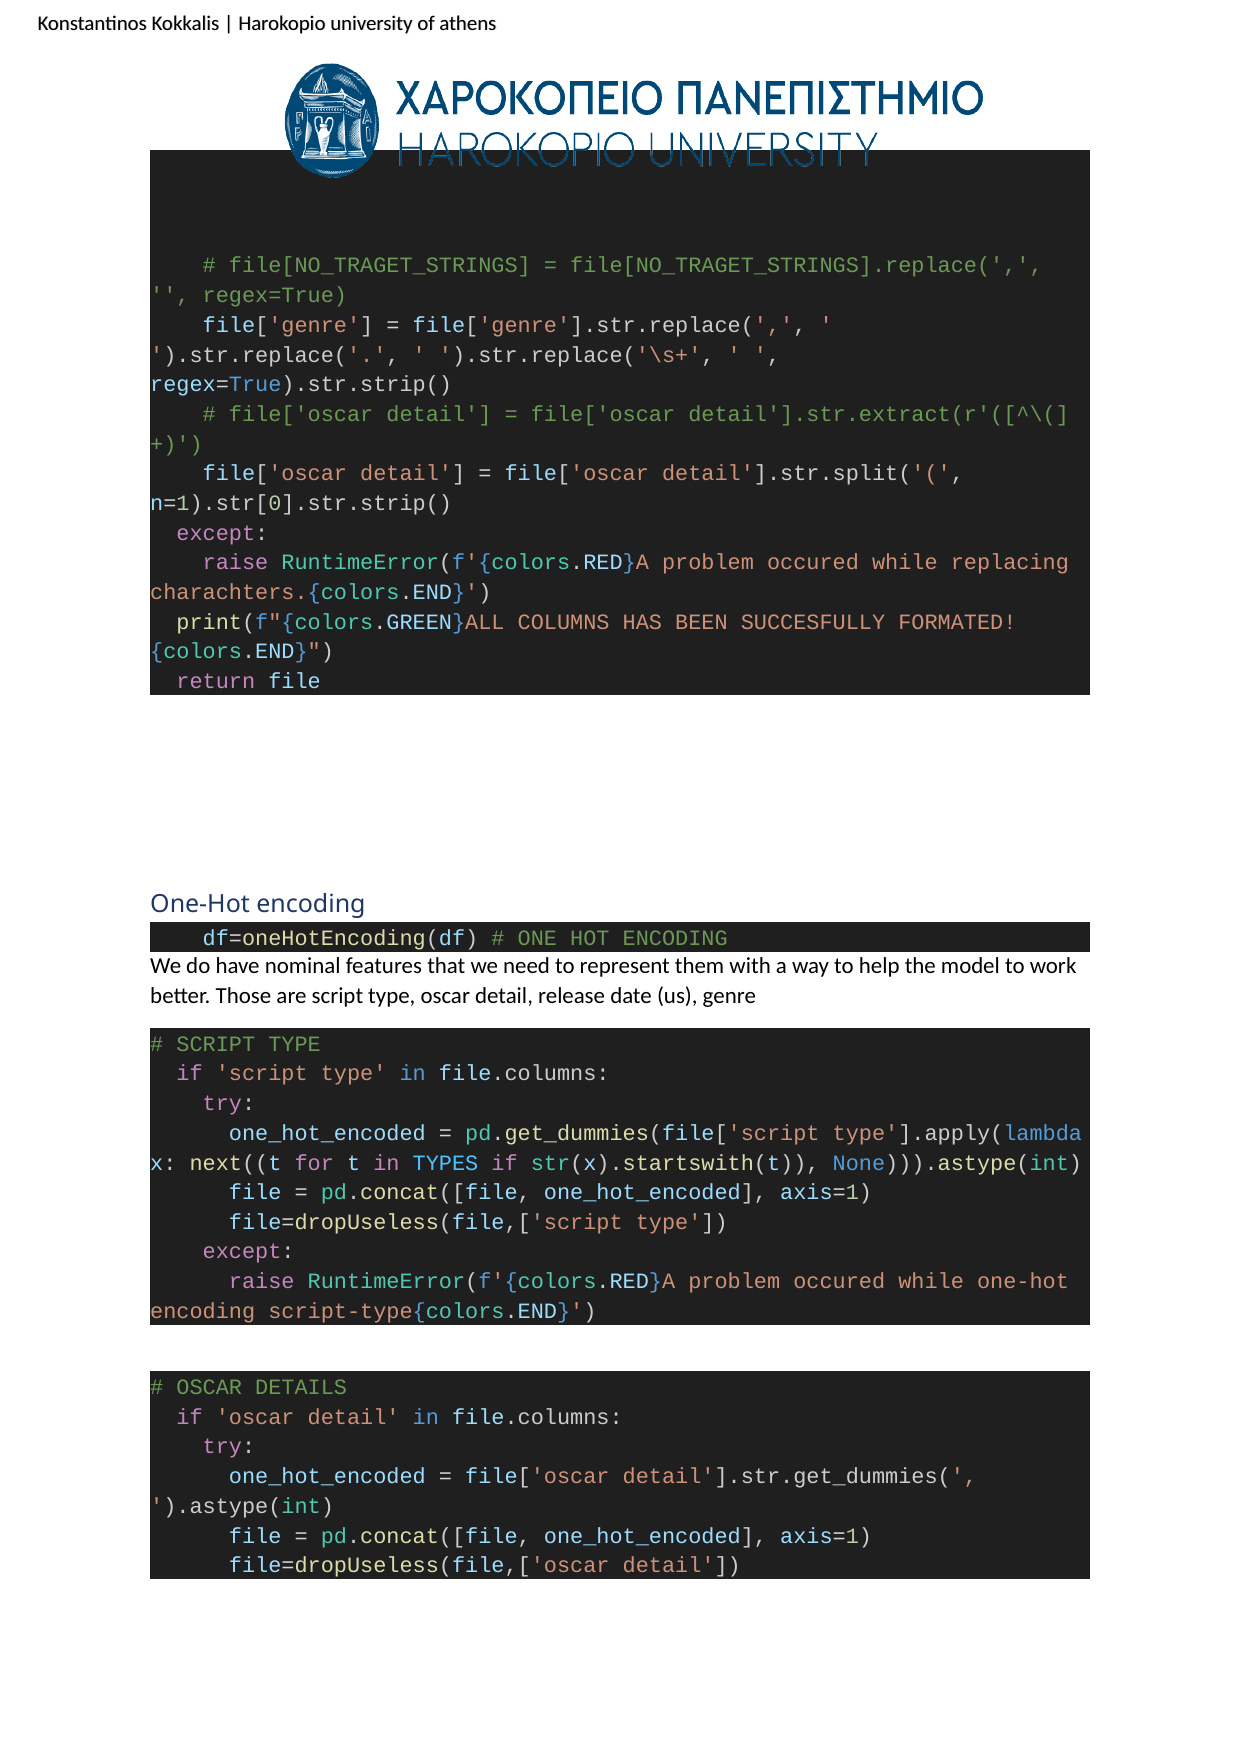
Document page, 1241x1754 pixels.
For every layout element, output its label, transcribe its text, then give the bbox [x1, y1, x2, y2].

text except: [150, 1236, 1090, 1266]
text file['oscar detail'] = file['oscar detail'].str.split('(', n=1).str[0].str.strip() [150, 458, 1090, 517]
text except: [150, 517, 1090, 547]
text try: [150, 1087, 1090, 1117]
text one_hot_encoded = pd.get_dummies(file['script type'].apply(lambda x: next((t for t in TYPES if str(x).startswith(t)), None))).astype(int) [150, 1117, 1090, 1176]
text if 'script type' in file.columns: [150, 1058, 1090, 1087]
text file=dropUseless(file,['oscar detail']) [150, 1549, 1090, 1579]
text df=oneHotEncoding(df) # ONE HOT ENCODING [150, 922, 1090, 952]
text try: [150, 1431, 1090, 1461]
text if 'oscar detail' in file.columns: [150, 1401, 1090, 1431]
text # file[NO_TRAGET_STRINGS] = file[NO_TRAGET_STRINGS].replace(',', '', regex=True) [150, 150, 1090, 309]
text # OSCAR DETAILS [150, 1371, 1090, 1401]
text raise RuntimeError(f'{colors.RED}A problem occured while replacing charachters.{colors.END}') [150, 547, 1090, 606]
text one_hot_encoded = file['oscar detail'].str.get_dummies(', ').astype(int) [150, 1461, 1090, 1520]
text return file [150, 665, 1090, 695]
text # file['oscar detail'] = file['oscar detail'].str.extract(r'([^\(]+)') [150, 398, 1090, 458]
text # SCRIPT TYPE [150, 1028, 1090, 1058]
subtitle One-Hot encoding [150, 886, 1090, 919]
text print(f"{colors.GREEN}ALL COLUMNS HAS BEEN SUCCESFULLY FORMATED!{colors.END}") [150, 606, 1090, 665]
text file['genre'] = file['genre'].str.replace(',', ' ').str.replace('.', ' ').str.replace('\s+', ' ', regex=True).str.strip() [150, 309, 1090, 398]
text We do have nominal features that we need to represent them with a way to help the model to work better. Those are script type, oscar detail, release date (us), genre [150, 952, 1090, 1009]
text raise RuntimeError(f'{colors.RED}A problem occured while one-hot encoding script-type{colors.END}') [150, 1266, 1090, 1325]
text file=dropUseless(file,['script type']) [150, 1206, 1090, 1236]
text file = pd.concat([file, one_hot_encoded], axis=1) [150, 1176, 1090, 1206]
text file = pd.concat([file, one_hot_encoded], axis=1) [150, 1520, 1090, 1549]
